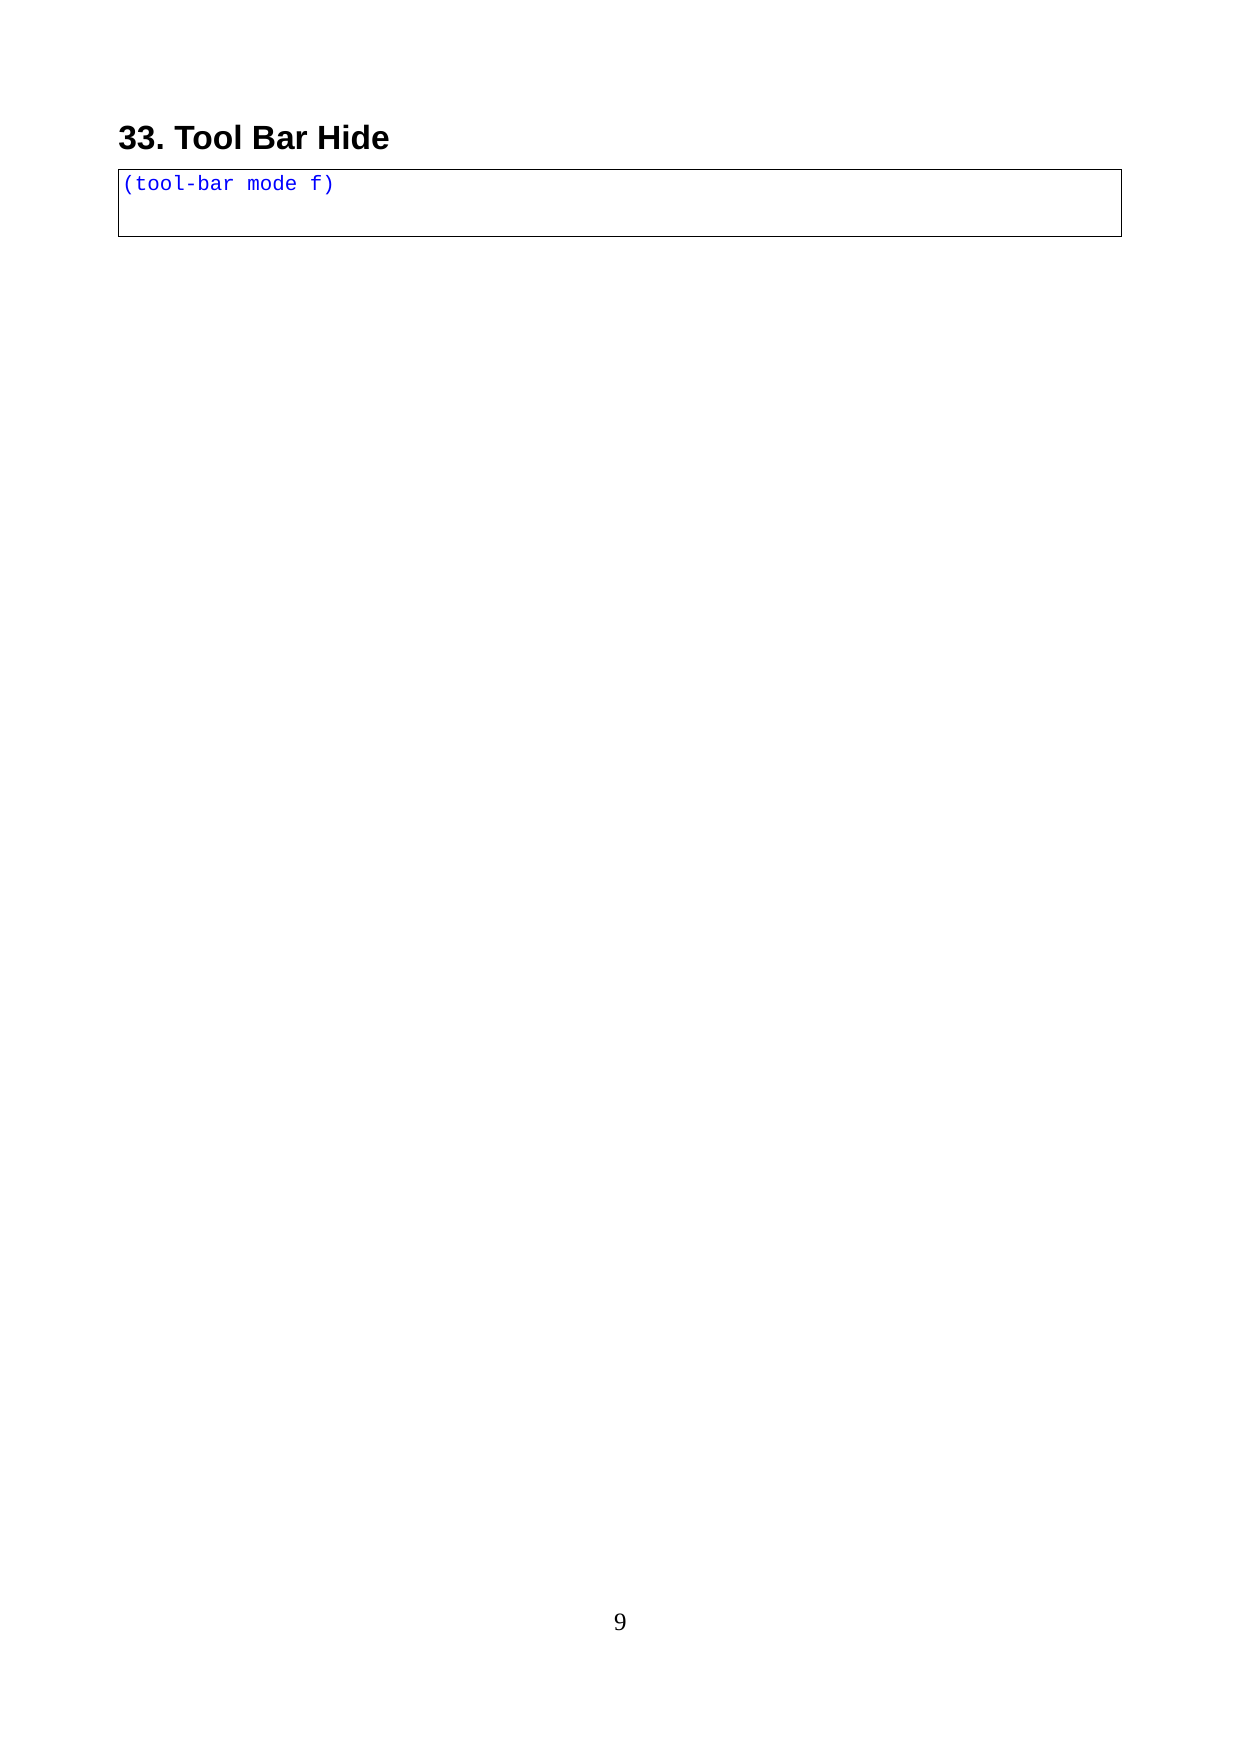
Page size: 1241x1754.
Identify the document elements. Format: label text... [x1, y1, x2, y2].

text (tool-bar mode f) [119, 170, 1121, 197]
subtitle Tool Bar Hide [118, 118, 1122, 157]
